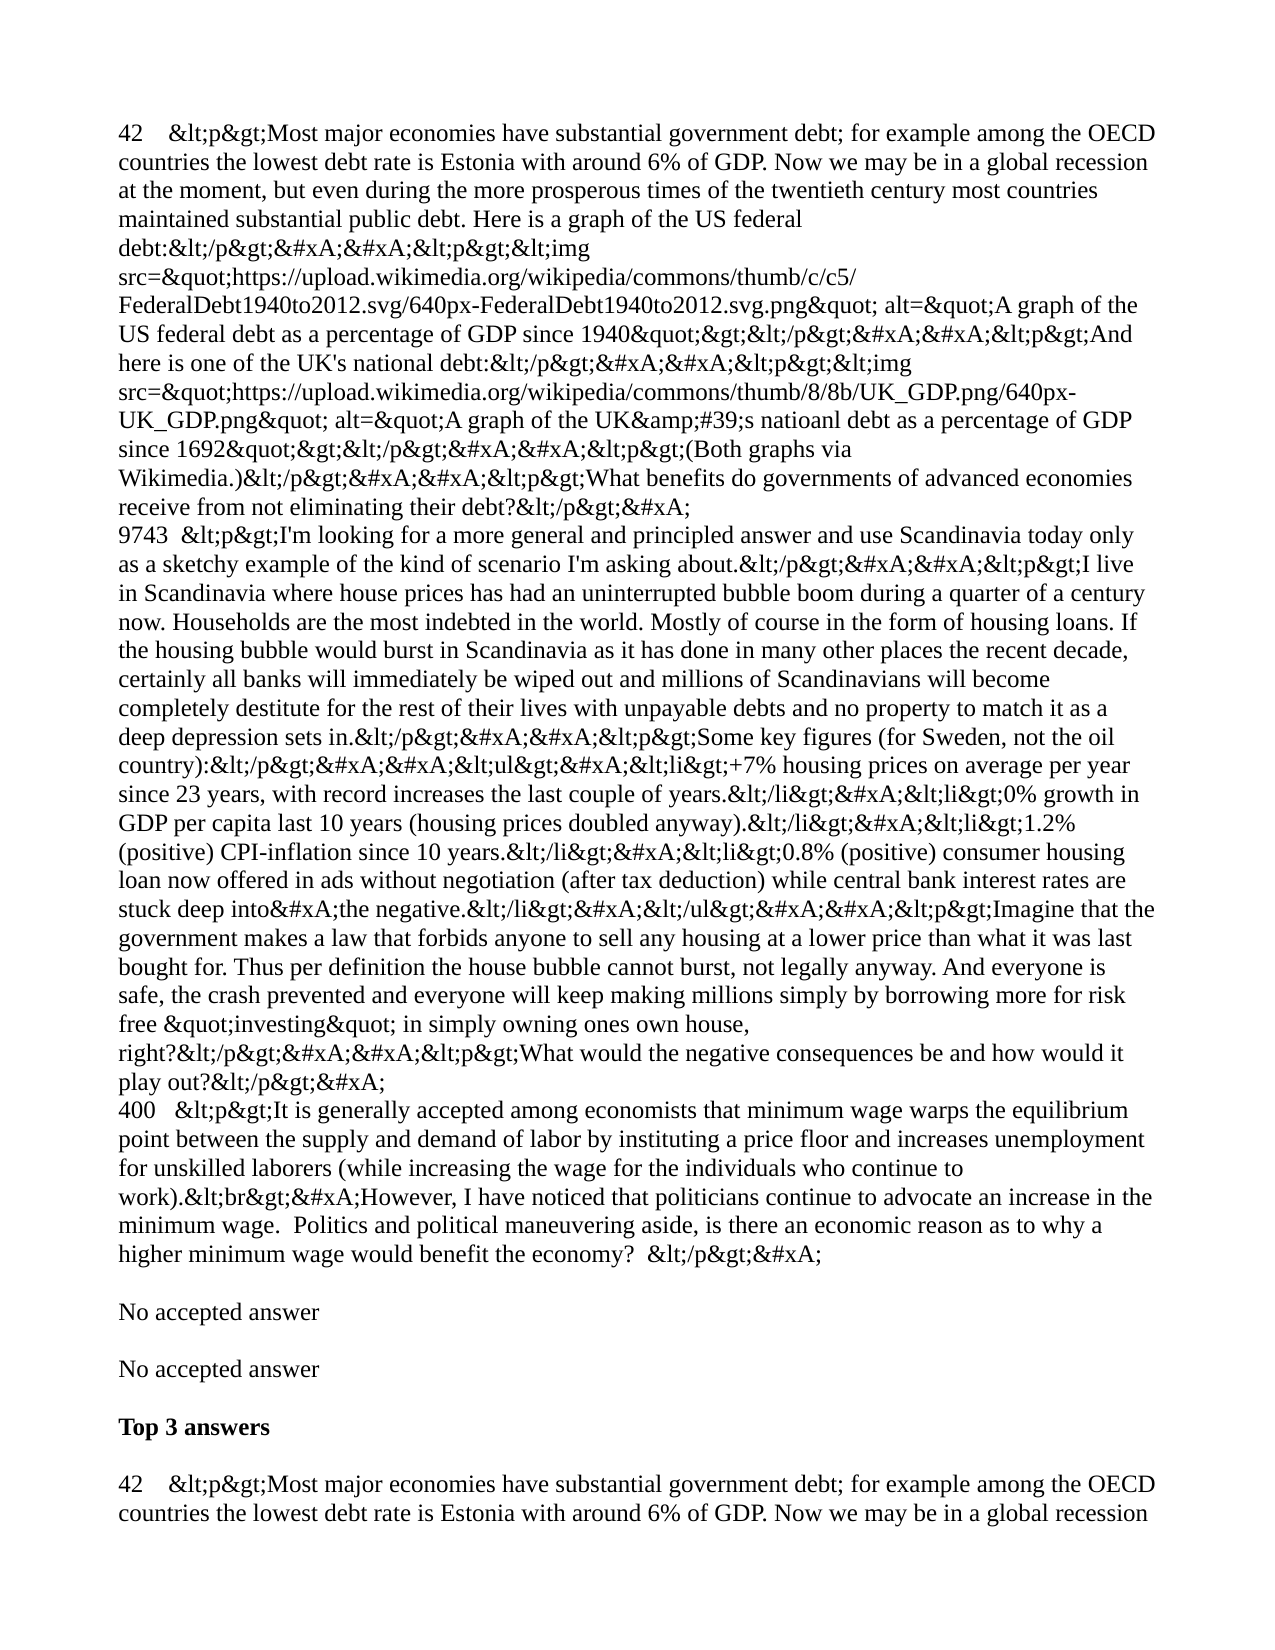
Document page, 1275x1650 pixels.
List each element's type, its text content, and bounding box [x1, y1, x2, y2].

text 42 &lt;p&gt;Most major economies have substantial government debt; for example among the OECD countries the lowest debt rate is Estonia with around 6% of GDP. Now we may be in a global recession at the moment, but even during the more prosperous times of the twentieth century most countries maintained substantial public debt. Here is a graph of the US federal debt:&lt;/p&gt;&#xA;&#xA;&lt;p&gt;&lt;img src=&quot;https://upload.wikimedia.org/wikipedia/commons/thumb/c/c5/FederalDebt1940to2012.svg/640px-FederalDebt1940to2012.svg.png&quot; alt=&quot;A graph of the US federal debt as a percentage of GDP since 1940&quot;&gt;&lt;/p&gt;&#xA;&#xA;&lt;p&gt;And here is one of the UK's national debt:&lt;/p&gt;&#xA;&#xA;&lt;p&gt;&lt;img src=&quot;https://upload.wikimedia.org/wikipedia/commons/thumb/8/8b/UK_GDP.png/640px-UK_GDP.png&quot; alt=&quot;A graph of the UK&amp;#39;s natioanl debt as a percentage of GDP since 1692&quot;&gt;&lt;/p&gt;&#xA;&#xA;&lt;p&gt;(Both graphs via Wikimedia.)&lt;/p&gt;&#xA;&#xA;&lt;p&gt;What benefits do governments of advanced economies receive from not eliminating their debt?&lt;/p&gt;&#xA; [118, 118, 1157, 521]
text 42 &lt;p&gt;Most major economies have substantial government debt; for example among the OECD countries the lowest debt rate is Estonia with around 6% of GDP. Now we may be in a global recession [118, 1469, 1157, 1527]
text 400 &lt;p&gt;It is generally accepted among economists that minimum wage warps the equilibrium point between the supply and demand of labor by instituting a price floor and increases unemployment for unskilled laborers (while increasing the wage for the individuals who continue to work).&lt;br&gt;&#xA;However, I have noticed that politicians continue to advocate an increase in the minimum wage. Politics and political maneuvering aside, is there an economic reason as to why a higher minimum wage would benefit the economy? &lt;/p&gt;&#xA; [118, 1096, 1157, 1268]
text Top 3 answers [118, 1412, 1157, 1441]
text No accepted answer [118, 1297, 1157, 1326]
text 9743 &lt;p&gt;I'm looking for a more general and principled answer and use Scandinavia today only as a sketchy example of the kind of scenario I'm asking about.&lt;/p&gt;&#xA;&#xA;&lt;p&gt;I live in Scandinavia where house prices has had an uninterrupted bubble boom during a quarter of a century now. Households are the most indebted in the world. Mostly of course in the form of housing loans. If the housing bubble would burst in Scandinavia as it has done in many other places the recent decade, certainly all banks will immediately be wiped out and millions of Scandinavians will become completely destitute for the rest of their lives with unpayable debts and no property to match it as a deep depression sets in.&lt;/p&gt;&#xA;&#xA;&lt;p&gt;Some key figures (for Sweden, not the oil country):&lt;/p&gt;&#xA;&#xA;&lt;ul&gt;&#xA;&lt;li&gt;+7% housing prices on average per year since 23 years, with record increases the last couple of years.&lt;/li&gt;&#xA;&lt;li&gt;0% growth in GDP per capita last 10 years (housing prices doubled anyway).&lt;/li&gt;&#xA;&lt;li&gt;1.2% (positive) CPI-inflation since 10 years.&lt;/li&gt;&#xA;&lt;li&gt;0.8% (positive) consumer housing loan now offered in ads without negotiation (after tax deduction) while central bank interest rates are stuck deep into&#xA;the negative.&lt;/li&gt;&#xA;&lt;/ul&gt;&#xA;&#xA;&lt;p&gt;Imagine that the government makes a law that forbids anyone to sell any housing at a lower price than what it was last bought for. Thus per definition the house bubble cannot burst, not legally anyway. And everyone is safe, the crash prevented and everyone will keep making millions simply by borrowing more for risk free &quot;investing&quot; in simply owning ones own house, right?&lt;/p&gt;&#xA;&#xA;&lt;p&gt;What would the negative consequences be and how would it play out?&lt;/p&gt;&#xA; [118, 521, 1157, 1096]
text No accepted answer [118, 1354, 1157, 1383]
